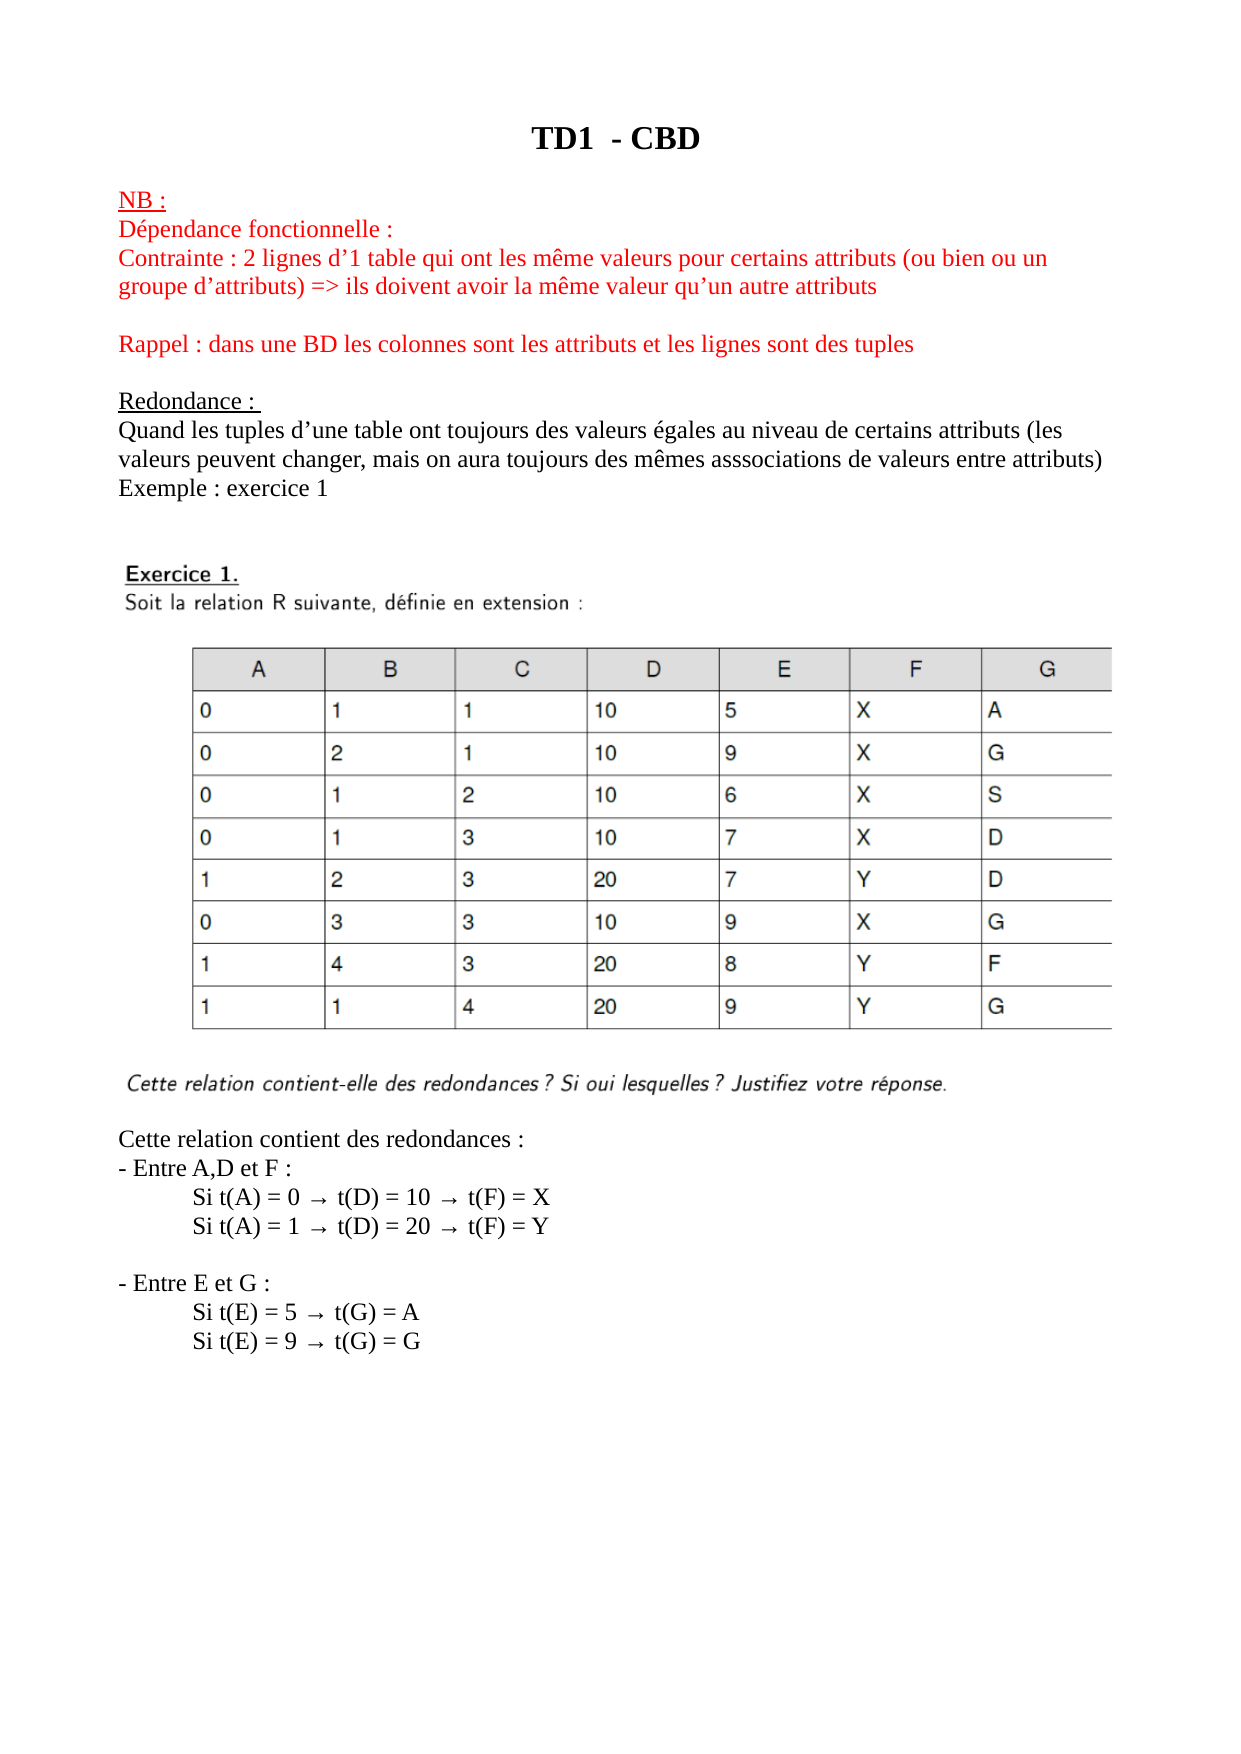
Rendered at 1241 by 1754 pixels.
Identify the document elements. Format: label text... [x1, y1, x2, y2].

text Exemple : exercice 1 [118, 473, 1122, 501]
picture [118, 558, 1123, 1096]
text Rappel : dans une BD les colonnes sont les attributs et les lignes sont des tuples [118, 329, 1122, 358]
text Redondance : [118, 386, 1122, 415]
text Contrainte : 2 lignes d’1 table qui ont les même valeurs pour certains attributs (ou bien ou un groupe d’attributs) => ils doivent avoir la même valeur qu’un autre attributs [118, 243, 1122, 300]
text Si t(A) = 0 → t(D) = 10 → t(F) = X [118, 1182, 1122, 1211]
text Si t(A) = 1 → t(D) = 20 → t(F) = Y [118, 1211, 1122, 1239]
text Si t(E) = 5 → t(G) = A [118, 1297, 1122, 1326]
text Dépendance fonctionnelle : [118, 214, 1122, 243]
text TD1 - CBD [118, 118, 1122, 156]
text Cette relation contient des redondances : [118, 1124, 1122, 1153]
text NB : [118, 185, 1122, 214]
text - Entre E et G : [118, 1268, 1122, 1297]
text Si t(E) = 9 → t(G) = G [118, 1326, 1122, 1354]
text - Entre A,D et F : [118, 1153, 1122, 1182]
text Quand les tuples d’une table ont toujours des valeurs égales au niveau de certains attributs (les valeurs peuvent changer, mais on aura toujours des mêmes asssociations de valeurs entre attributs) [118, 415, 1122, 473]
